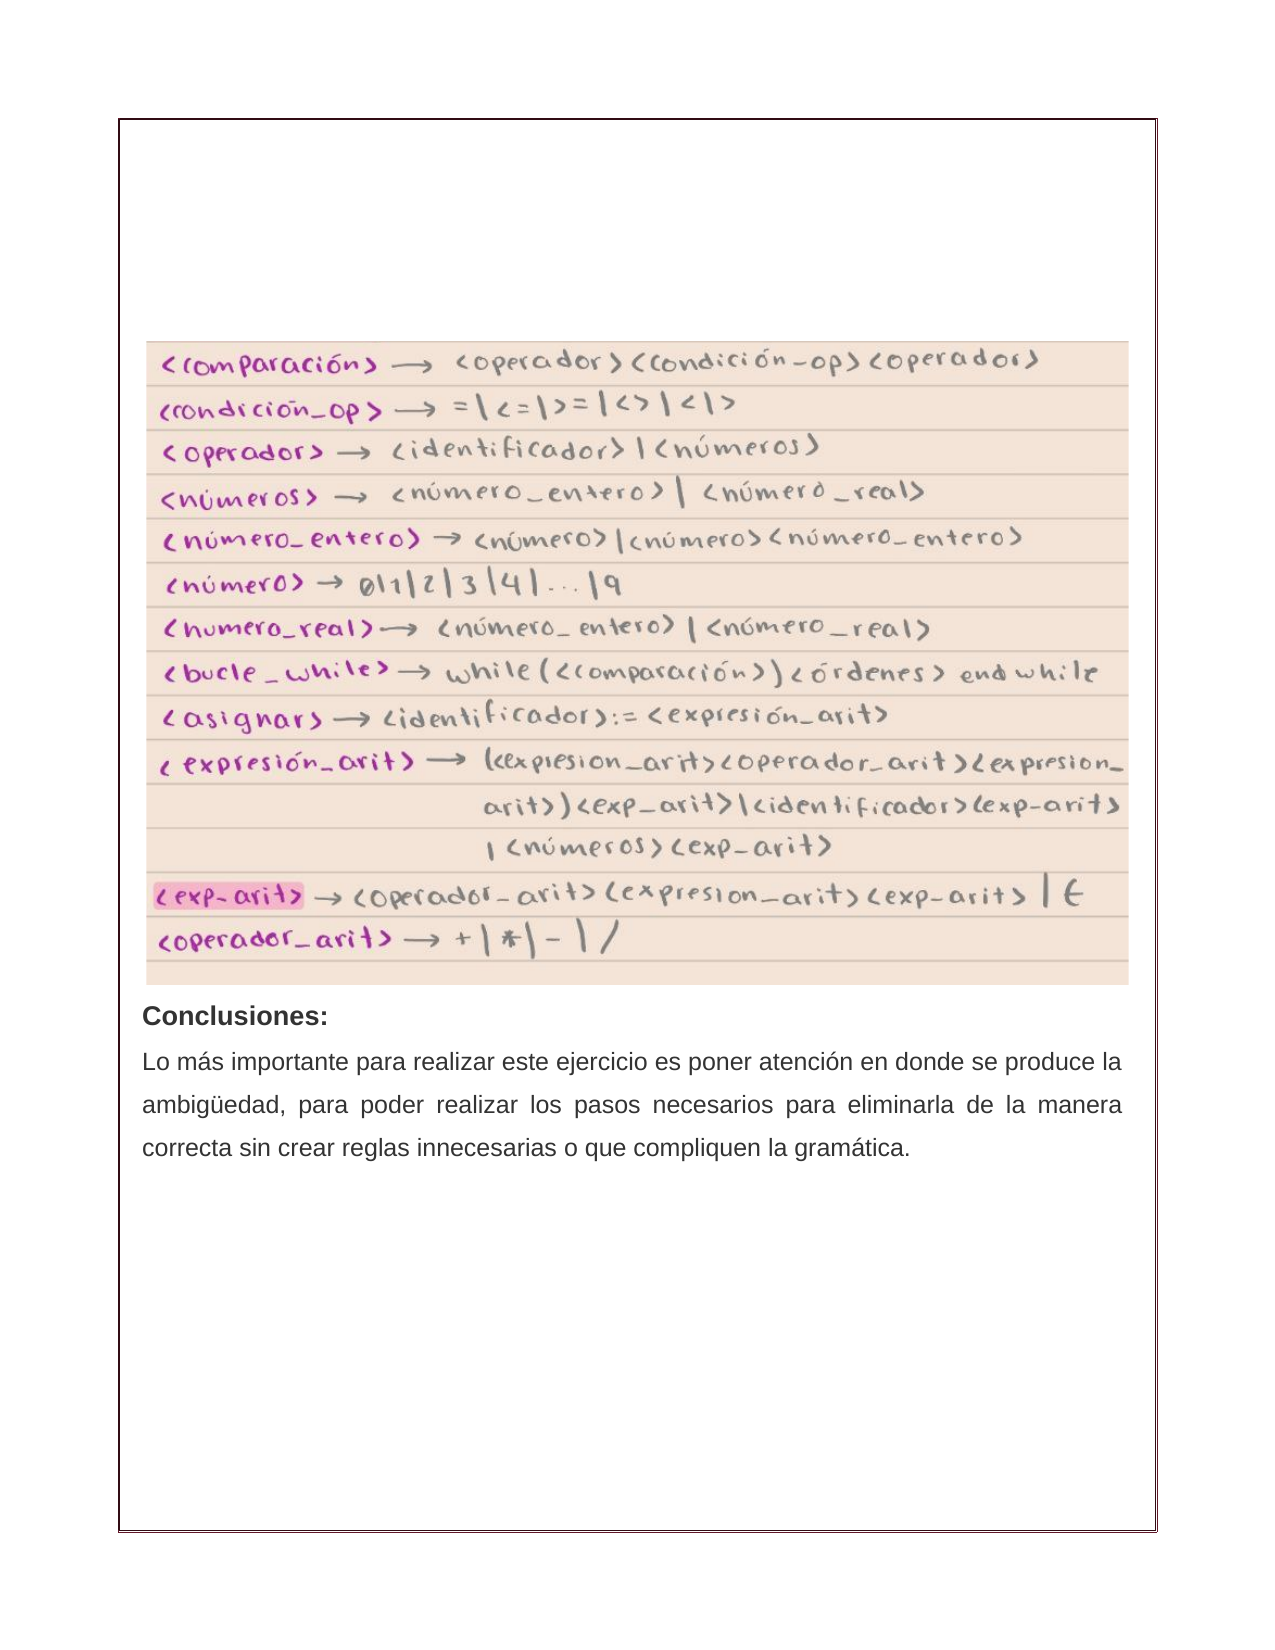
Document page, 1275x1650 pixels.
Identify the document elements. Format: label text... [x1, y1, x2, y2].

text Lo más importante para realizar este ejercicio es poner atención en donde se produce la ambigüedad, para poder realizar los pasos necesarios para eliminarla de la manera correcta sin crear reglas innecesarias o que compliquen la gramática. [142, 1047, 1124, 1162]
picture [146, 876, 1129, 985]
text Conclusiones: [142, 339, 1124, 1031]
